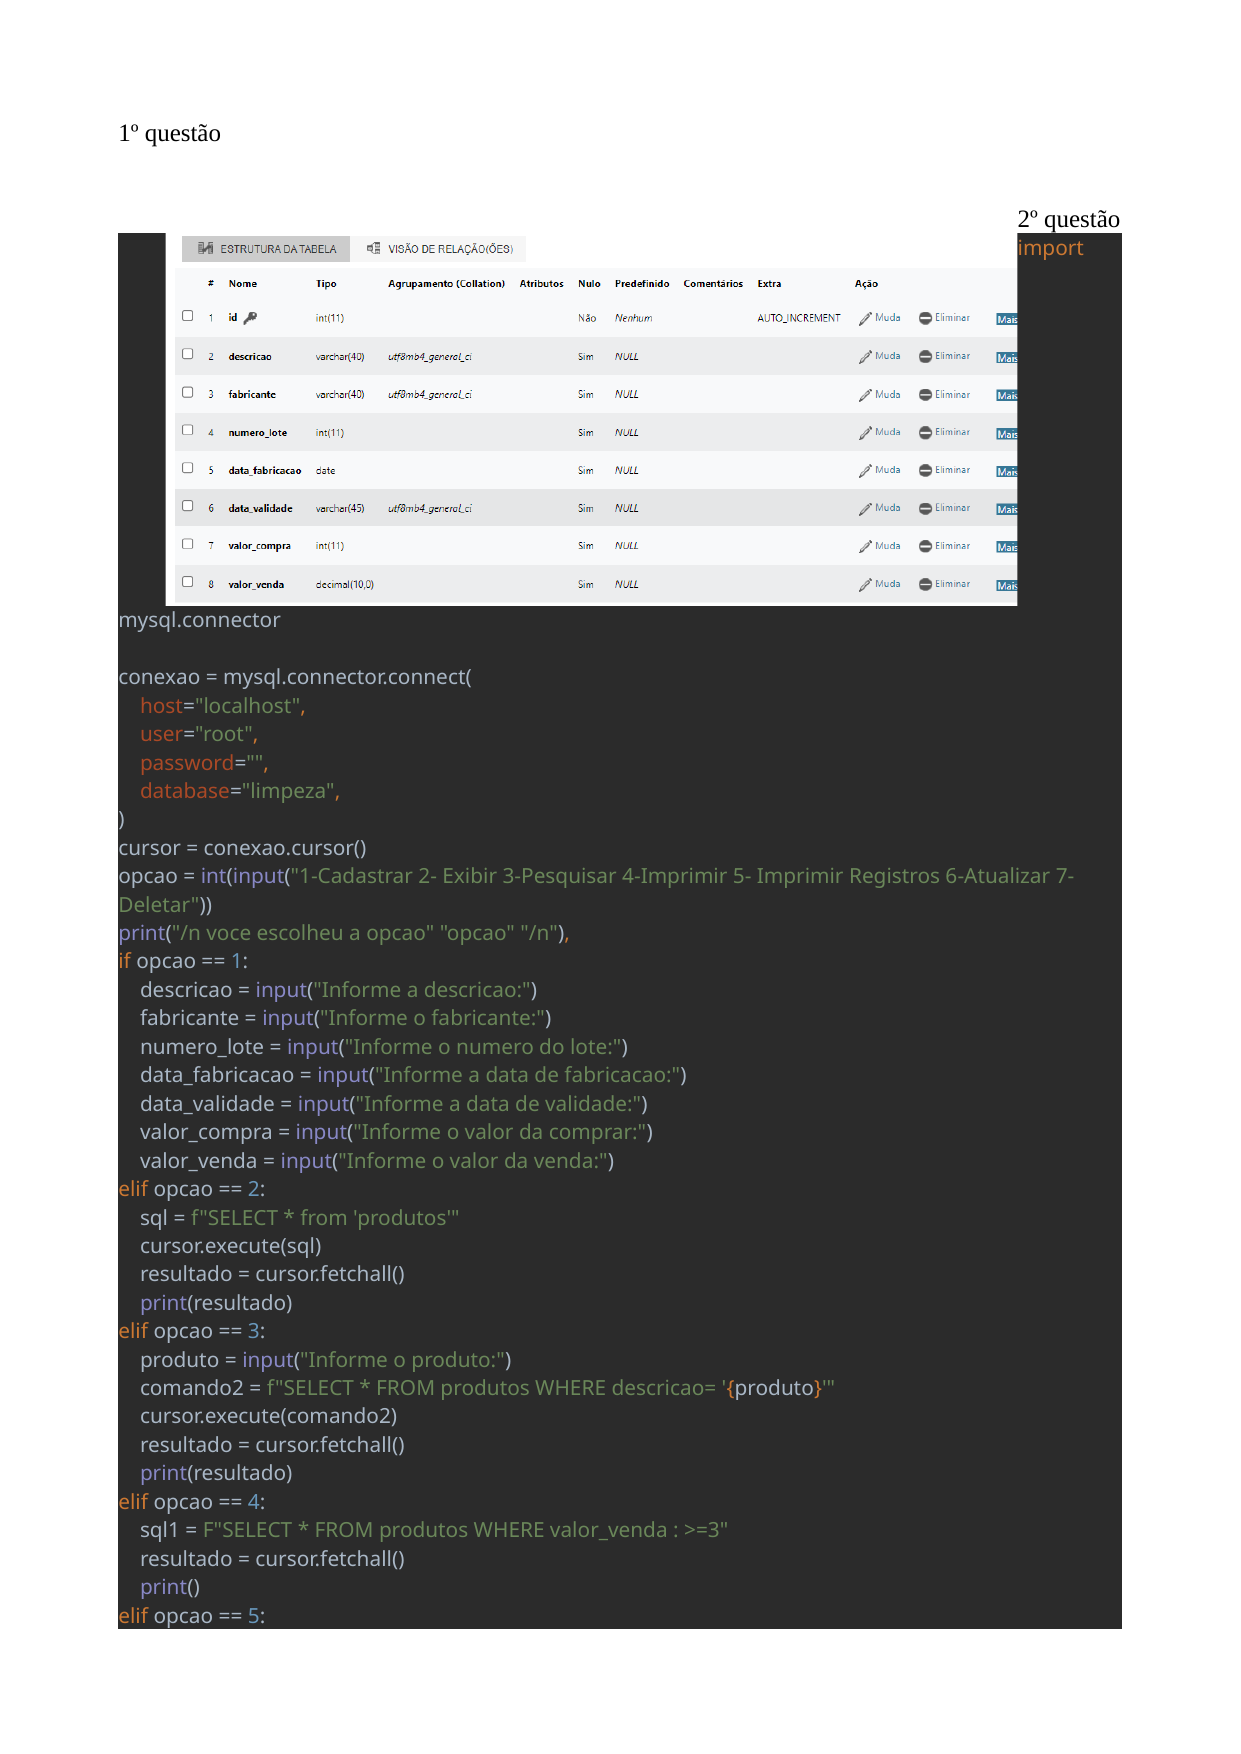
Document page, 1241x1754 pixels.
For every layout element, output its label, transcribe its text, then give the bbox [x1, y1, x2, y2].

text 1º questão [118, 118, 1122, 147]
text import mysql.connector conexao = mysql.connector.connect( host="localhost", user="root", password="", database="limpeza", ) cursor = conexao.cursor() opcao = int(input("1-Cadastrar 2- Exibir 3-Pesquisar 4-Imprimir 5- Imprimir Registros 6-Atualizar 7-Deletar")) print("/n voce escolheu a opcao" "opcao" "/n"), if opcao == 1: descricao = input("Informe a descricao:") fabricante = input("Informe o fabricante:") numero_lote = input("Informe o numero do lote:") data_fabricacao = input("Informe a data de fabricacao:") data_validade = input("Informe a data de validade:") valor_compra = input("Informe o valor da comprar:") valor_venda = input("Informe o valor da venda:") elif opcao == 2: sql = f"SELECT * from 'produtos'" cursor.execute(sql) resultado = cursor.fetchall() print(resultado) elif opcao == 3: produto = input("Informe o produto:") comando2 = f"SELECT * FROM produtos WHERE descricao= '{produto}'" cursor.execute(comando2) resultado = cursor.fetchall() print(resultado) elif opcao == 4: sql1 = F"SELECT * FROM produtos WHERE valor_venda : >=3" resultado = cursor.fetchall() print() elif opcao == 5: [118, 233, 1122, 1629]
picture [165, 226, 804, 606]
text 2º questão [118, 204, 1122, 233]
